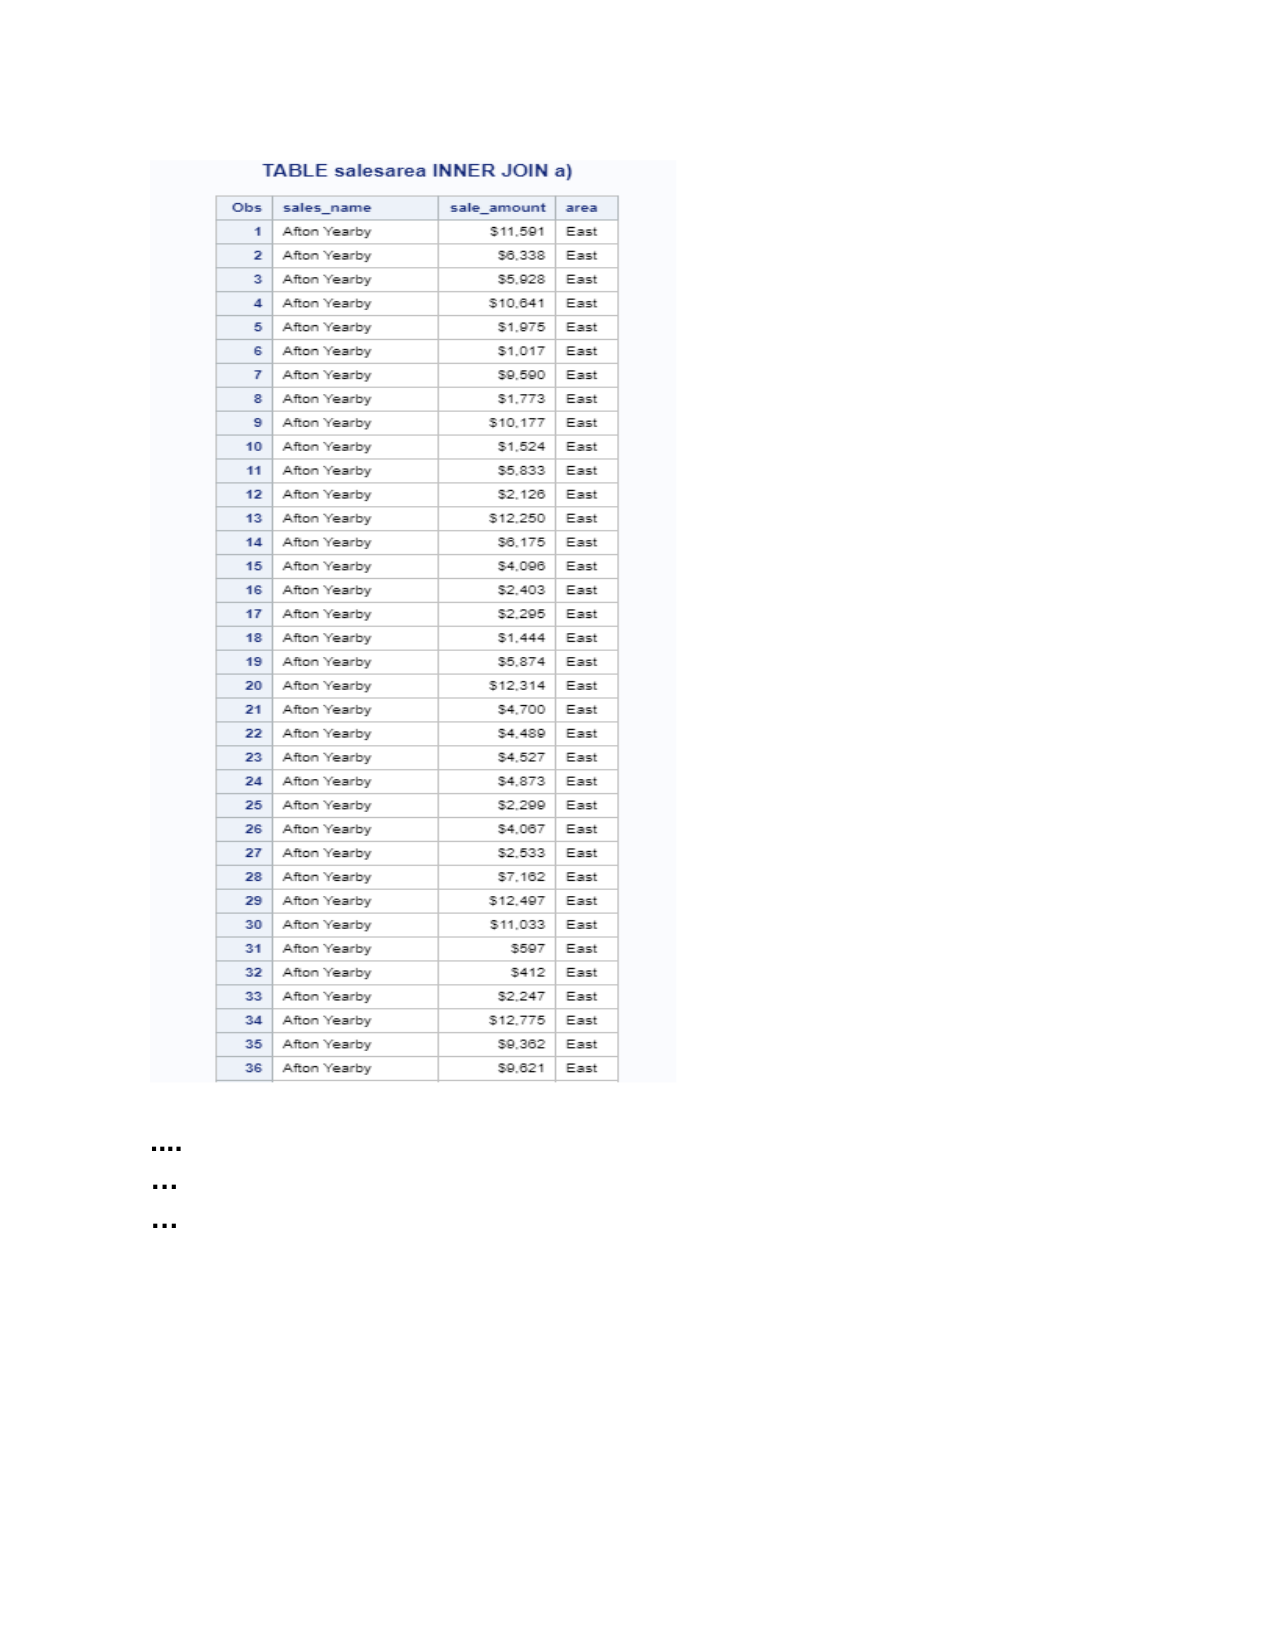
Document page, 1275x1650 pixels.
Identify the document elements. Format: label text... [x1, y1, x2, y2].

picture [150, 150, 677, 1090]
text … [150, 1162, 1125, 1196]
text … [150, 1201, 1125, 1234]
text .... [150, 1124, 1125, 1157]
